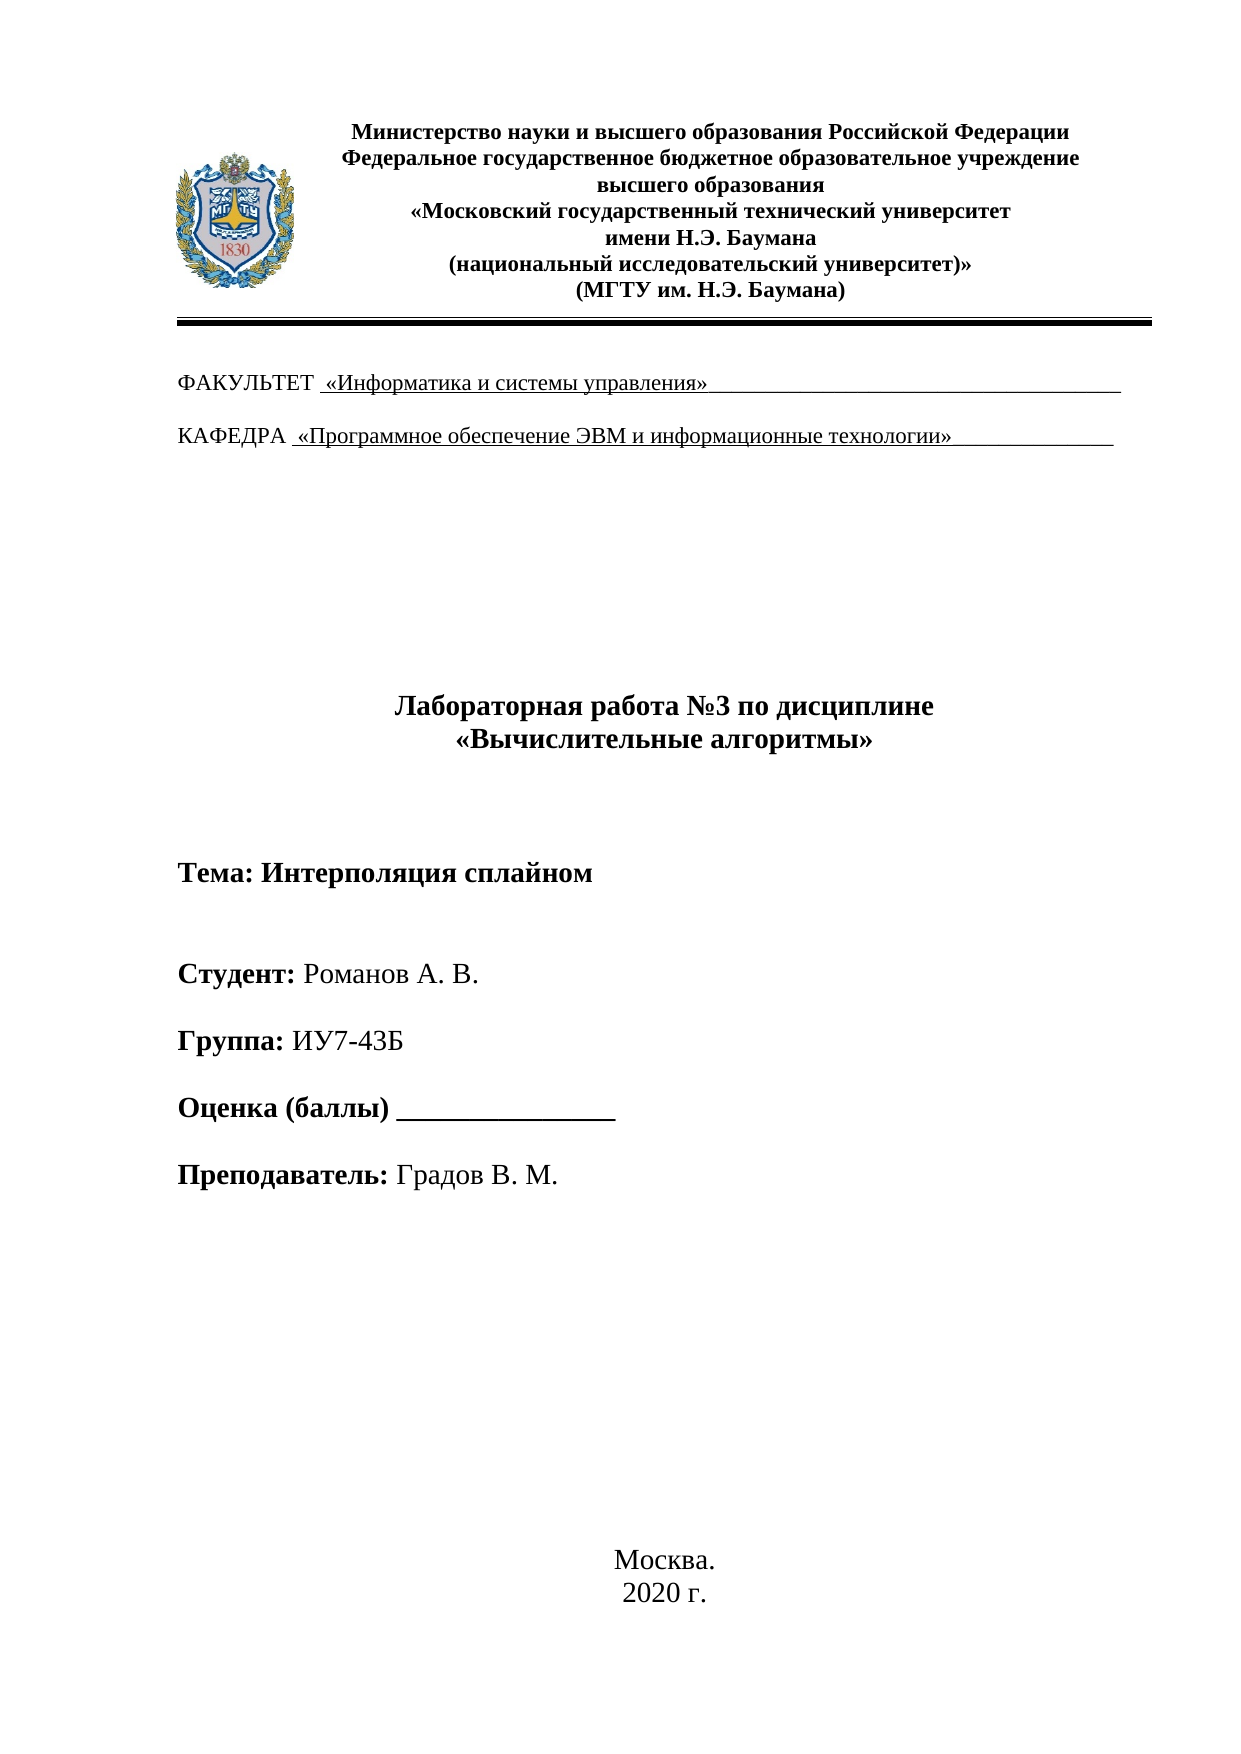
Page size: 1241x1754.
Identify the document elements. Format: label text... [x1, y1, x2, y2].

text Москва. [177, 1542, 1152, 1576]
text Лабораторная работа №3 по дисциплине «Вычислительные алгоритмы» [177, 688, 1152, 755]
text 2020 г. [177, 1576, 1152, 1609]
table_header Тема: Интерполяция сплайном Студент: Романов А. В. Группа: ИУ7-43Б Оценка (баллы) _______________ Преподаватель: Градов В. М. [166, 822, 1160, 1288]
table_header [1160, 822, 1169, 1288]
text ФАКУЛЬТЕТ «Информатика и системы управления»____________________________________ [177, 369, 1152, 396]
picture [184, 152, 296, 289]
table_header [166, 118, 310, 303]
table_header Министерство науки и высшего образования Российской Федерации Федеральное государственное бюджетное образовательное учреждение высшего образования «Московский государственный технический университет имени Н.Э. Баумана (национальный исследовательский университет)» (МГТУ им. Н.Э. Баумана) [310, 118, 1111, 303]
text КАФЕДРА «Программное обеспечение ЭВМ и информационные технологии»______________ [177, 422, 1152, 448]
